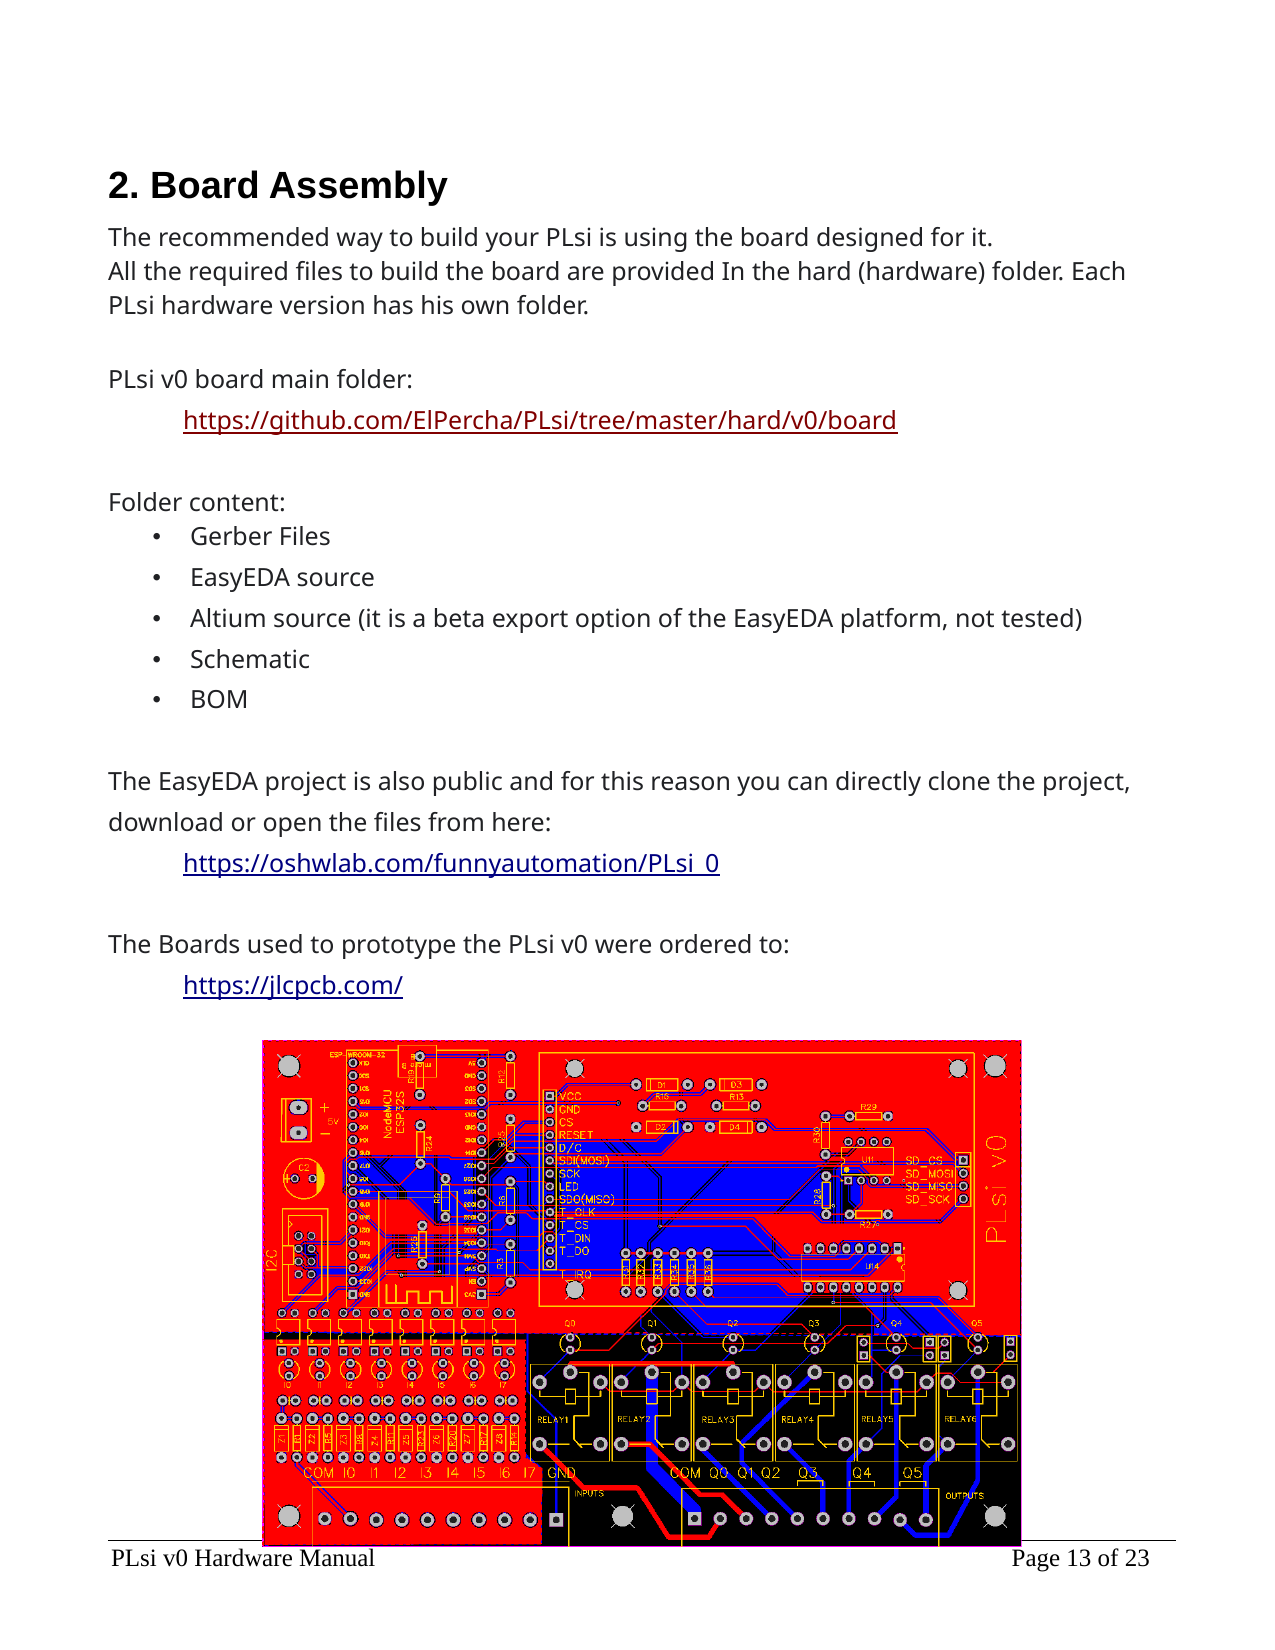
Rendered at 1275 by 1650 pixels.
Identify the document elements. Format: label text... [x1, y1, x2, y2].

text https://jlcpcb.com/ [183, 968, 1176, 1002]
subtitle 2. Board Assembly [108, 163, 1176, 207]
list Gerber Files [152, 519, 1176, 553]
picture [262, 1040, 1022, 1547]
list The EasyEDA project is also public and for this reason you can directly clone the project, download or open the files from here: [70, 764, 1176, 839]
list https://oshwlab.com/funnyautomation/PLsi_0 [183, 845, 1176, 879]
text https://github.com/ElPercha/PLsi/tree/master/hard/v0/board [183, 403, 1176, 437]
list EasyEDA source [152, 559, 1176, 594]
list BOM [152, 682, 1176, 716]
list Schematic [152, 641, 1176, 675]
list Altium source (it is a beta export option of the EasyEDA platform, not tested) [152, 600, 1176, 634]
text All the required files to build the board are provided In the hard (hardware) folder. Each PLsi hardware version has his own folder. [108, 253, 1176, 321]
list PLsi v0 board main folder: [70, 362, 1176, 396]
text Folder content: [108, 485, 1176, 519]
text The Boards used to prototype the PLsi v0 were ordered to: [70, 927, 1176, 961]
text The recommended way to build your PLsi is using the board designed for it. [108, 219, 1176, 253]
